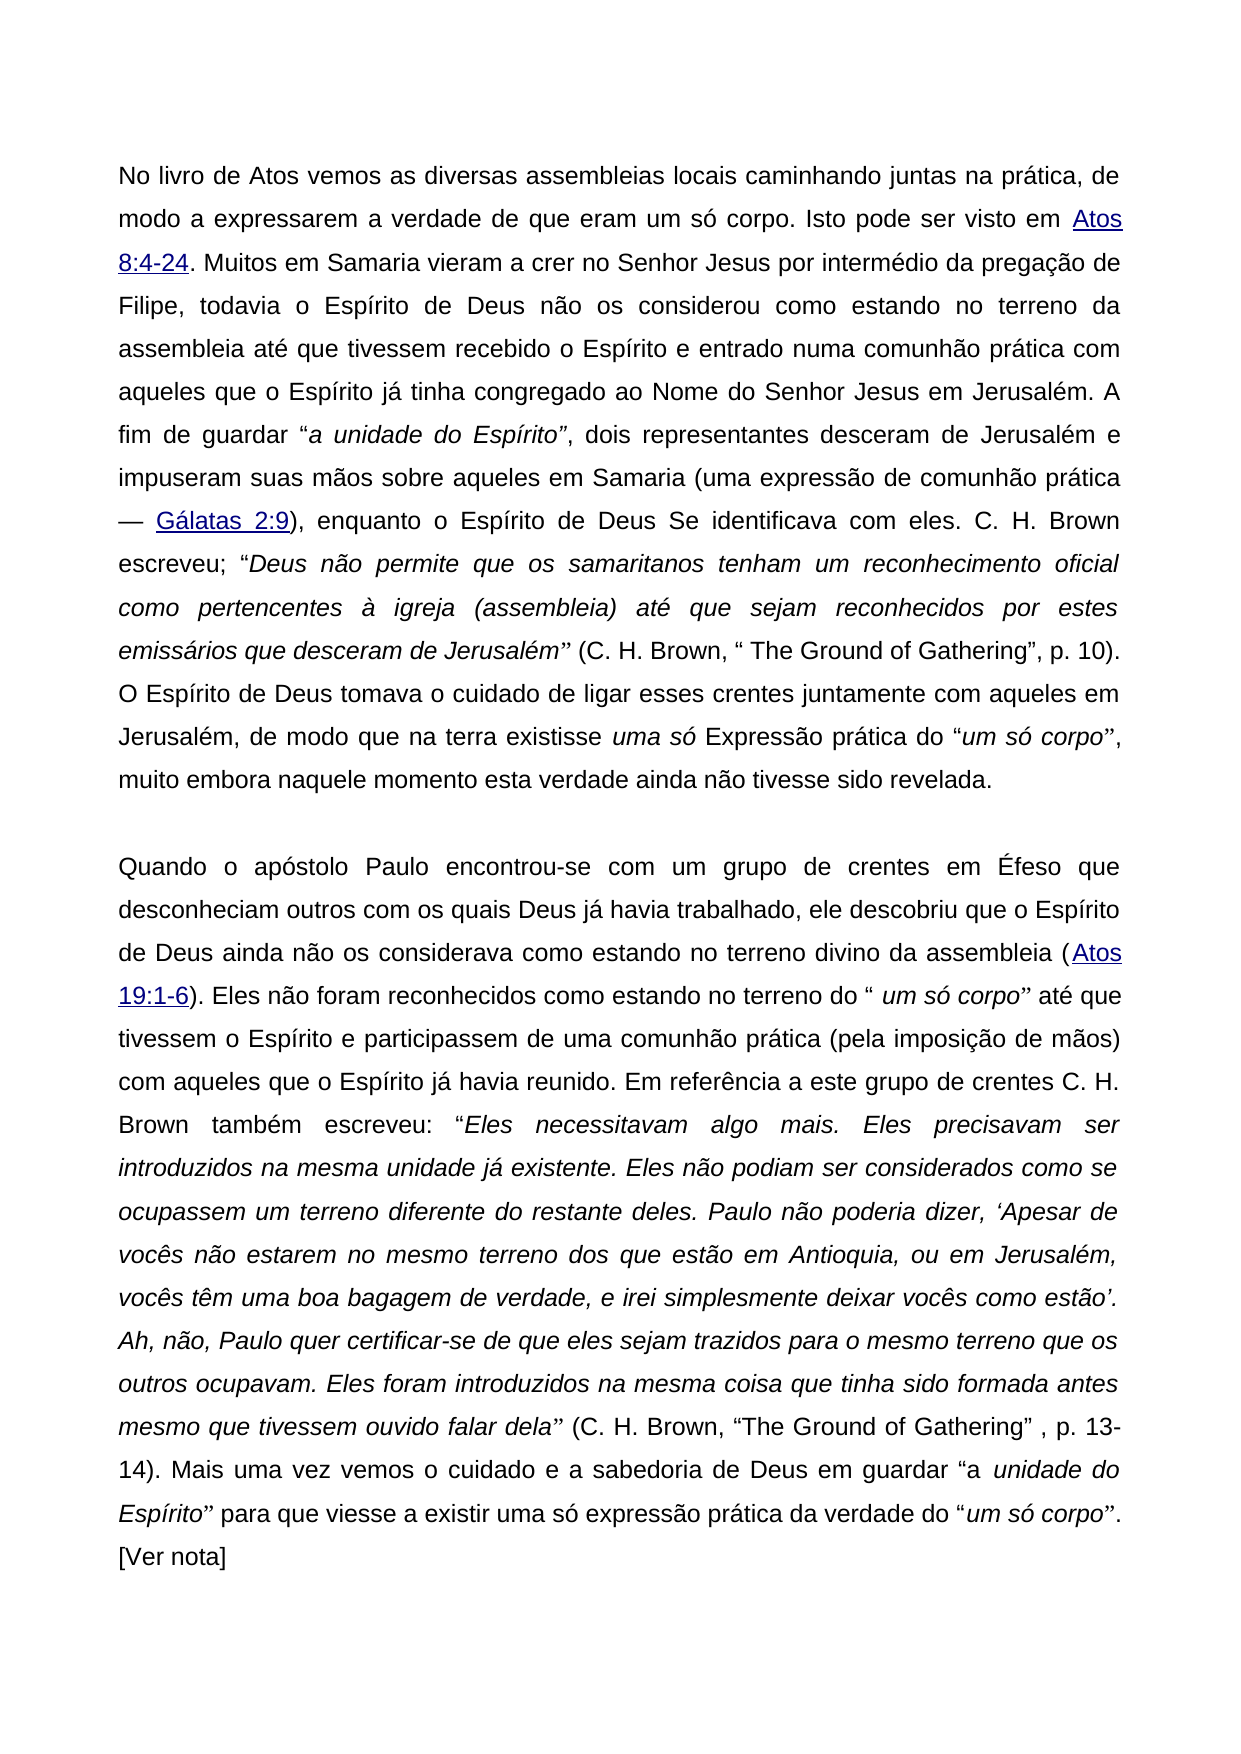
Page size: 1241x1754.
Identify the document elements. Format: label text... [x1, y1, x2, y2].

text No livro de Atos vemos as diversas assembleias locais caminhando juntas na prática, de modo a expressarem a verdade de que eram um só corpo. Isto pode ser visto em Atos 8:4-24. Muitos em Samaria vieram a crer no Senhor Jesus por intermédio da pregação de Filipe, todavia o Espírito de Deus não os considerou como estando no terreno da assembleia até que tivessem recebido o Espírito e entrado numa comunhão prática com aqueles que o Espírito já tinha congregado ao Nome do Senhor Jesus em Jerusalém. A fim de guardar “a unidade do Espírito”, dois representantes desceram de Jerusalém e impuseram suas mãos sobre aqueles em Samaria (uma expressão de comunhão prática — Gálatas 2:9), enquanto o Espírito de Deus Se identificava com eles. C. H. Brown escreveu; “Deus não permite que os samaritanos tenham um reconhecimento oficial como pertencentes à igreja (assembleia) até que sejam reconhecidos por estes emissários que desceram de Jerusalém” (C. H. Brown, “ The Ground of Gathering”, p. 10). O Espírito de Deus tomava o cuidado de ligar esses crentes juntamente com aqueles em Jerusalém, de modo que na terra existisse uma só Expressão prática do “um só corpo”, muito embora naquele momento esta verdade ainda não tivesse sido revelada. [118, 161, 1122, 794]
text Quando o apóstolo Paulo encontrou-se com um grupo de crentes em Éfeso que desconheciam outros com os quais Deus já havia trabalhado, ele descobriu que o Espírito de Deus ainda não os considerava como estando no terreno divino da assembleia (Atos 19:1-6). Eles não foram reconhecidos como estando no terreno do “ um só corpo” até que tivessem o Espírito e participassem de uma comunhão prática (pela imposição de mãos) com aqueles que o Espírito já havia reunido. Em referência a este grupo de crentes C. H. Brown também escreveu: “Eles necessitavam algo mais. Eles precisavam ser introduzidos na mesma unidade já existente. Eles não podiam ser considerados como se ocupassem um terreno diferente do restante deles. Paulo não poderia dizer, ‘Apesar de vocês não estarem no mesmo terreno dos que estão em Antioquia, ou em Jerusalém, vocês têm uma boa bagagem de verdade, e irei simplesmente deixar vocês como estão’. Ah, não, Paulo quer certificar-se de que eles sejam trazidos para o mesmo terreno que os outros ocupavam. Eles foram introduzidos na mesma coisa que tinha sido formada antes mesmo que tivessem ouvido falar dela” (C. H. Brown, “The Ground of Gathering” , p. 13-14). Mais uma vez vemos o cuidado e a sabedoria de Deus em guardar “a unidade do Espírito” para que viesse a existir uma só expressão prática da verdade do “um só corpo”. [Ver nota] [118, 851, 1122, 1571]
